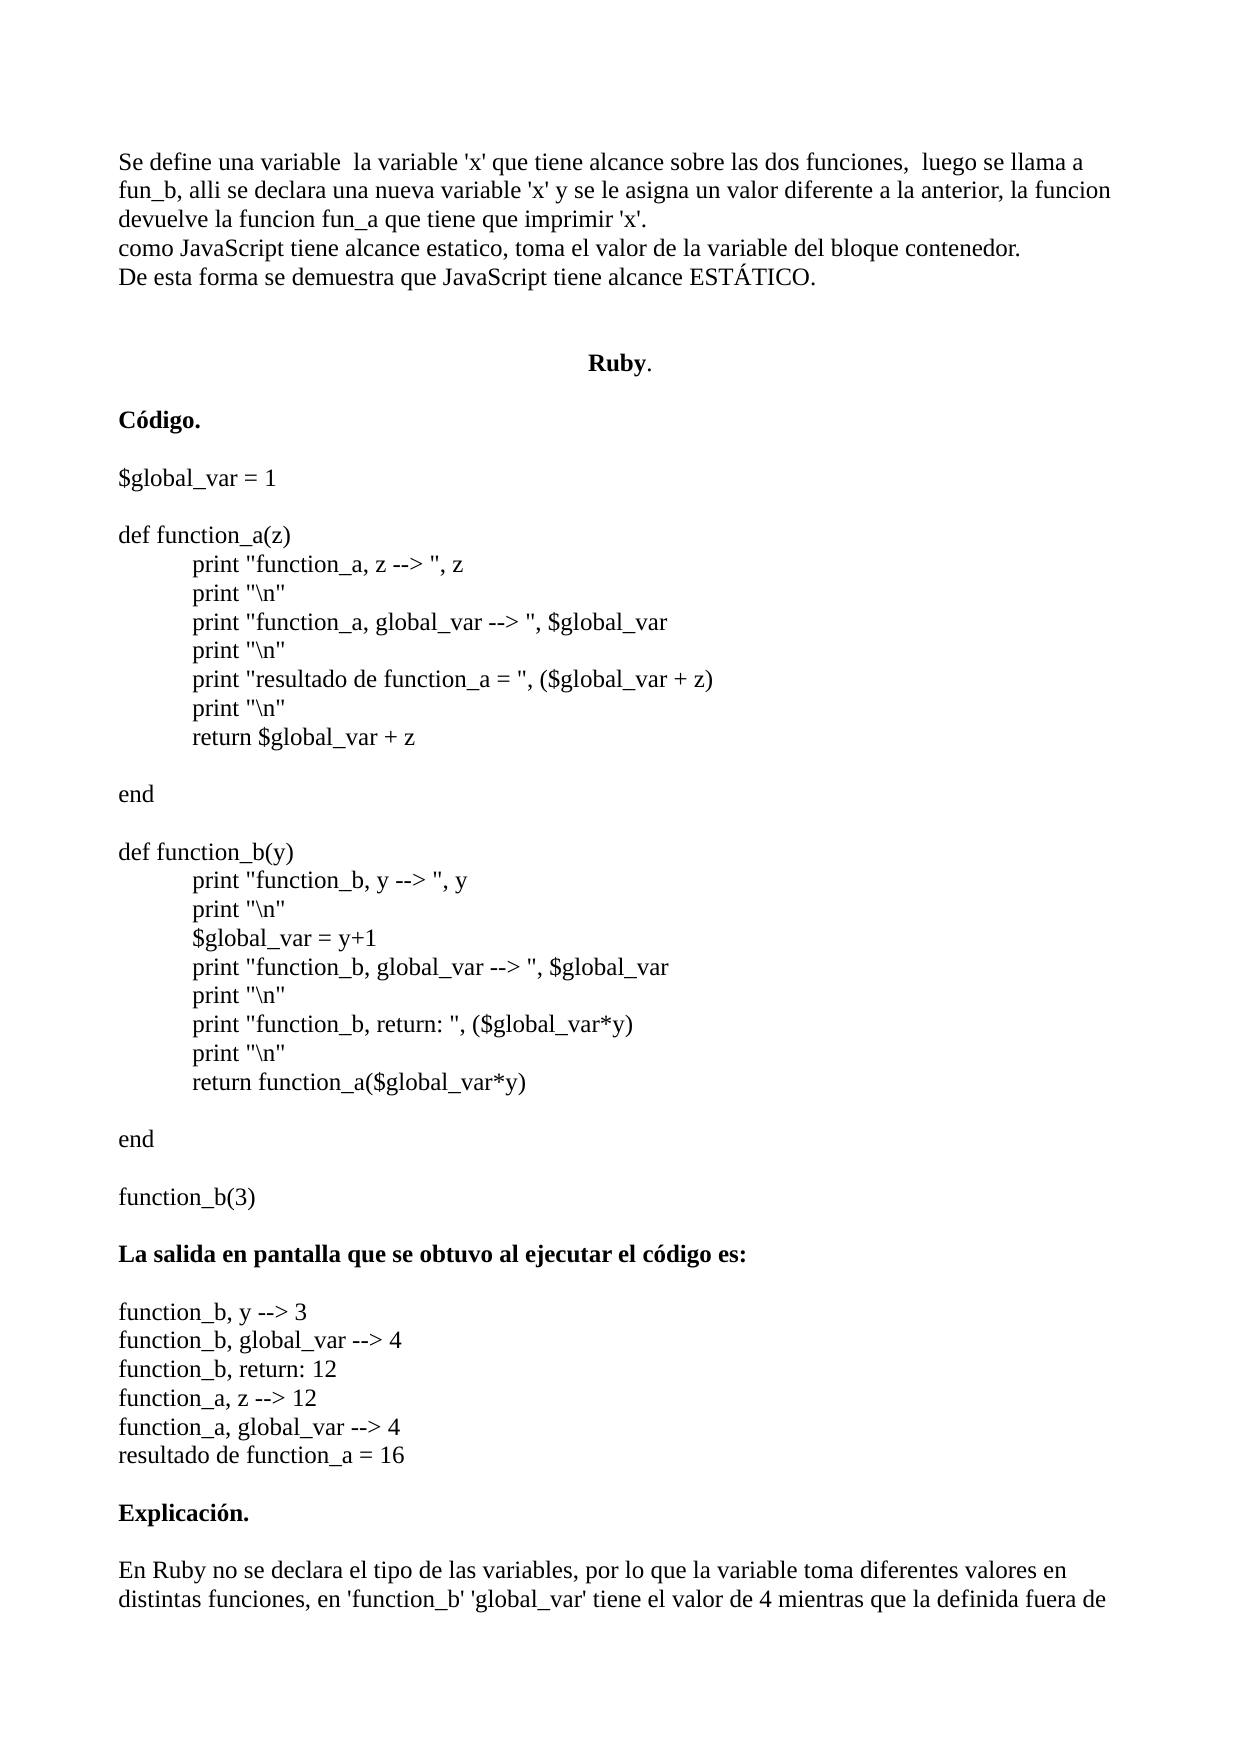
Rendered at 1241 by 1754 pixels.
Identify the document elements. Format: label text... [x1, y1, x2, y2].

text print "function_b, global_var --> ", $global_var [118, 952, 1122, 981]
text function_a, global_var --> 4 [118, 1412, 1122, 1441]
text def function_a(z) [118, 521, 1122, 549]
text end [118, 1124, 1122, 1153]
text function_b(3) [118, 1182, 1122, 1211]
text def function_b(y) [118, 837, 1122, 866]
text function_b, global_var --> 4 [118, 1326, 1122, 1354]
text function_b, y --> 3 [118, 1297, 1122, 1326]
text Explicación. [118, 1498, 1122, 1527]
text Código. [118, 406, 1122, 434]
text Se define una variable la variable 'x' que tiene alcance sobre las dos funciones, luego se llama a fun_b, alli se declara una nueva variable 'x' y se le asigna un valor diferente a la anterior, la funcion devuelve la funcion fun_a que tiene que imprimir 'x'. [118, 147, 1122, 233]
text print "function_b, return: ", ($global_var*y) [118, 1009, 1122, 1038]
text return $global_var + z [118, 722, 1122, 751]
text end [118, 779, 1122, 808]
text print "function_b, y --> ", y [118, 866, 1122, 894]
text print "\n" [118, 693, 1122, 722]
text print "function_a, global_var --> ", $global_var [118, 607, 1122, 636]
text En Ruby no se declara el tipo de las variables, por lo que la variable toma diferentes valores en distintas funciones, en 'function_b' 'global_var' tiene el valor de 4 mientras que la definida fuera de [118, 1556, 1122, 1613]
text print "resultado de function_a = ", ($global_var + z) [118, 664, 1122, 693]
text $global_var = y+1 [118, 923, 1122, 952]
text print "\n" [118, 981, 1122, 1009]
text print "\n" [118, 894, 1122, 923]
text $global_var = 1 [118, 463, 1122, 492]
text print "\n" [118, 1038, 1122, 1067]
text Ruby. [118, 348, 1122, 377]
text resultado de function_a = 16 [118, 1441, 1122, 1469]
text como JavaScript tiene alcance estatico, toma el valor de la variable del bloque contenedor. [118, 233, 1122, 262]
text function_a, z --> 12 [118, 1383, 1122, 1412]
text De esta forma se demuestra que JavaScript tiene alcance ESTÁTICO. [118, 262, 1122, 291]
text print "\n" [118, 578, 1122, 607]
text function_b, return: 12 [118, 1354, 1122, 1383]
text print "\n" [118, 636, 1122, 664]
text return function_a($global_var*y) [118, 1067, 1122, 1096]
text print "function_a, z --> ", z [118, 549, 1122, 578]
text La salida en pantalla que se obtuvo al ejecutar el código es: [118, 1239, 1122, 1268]
